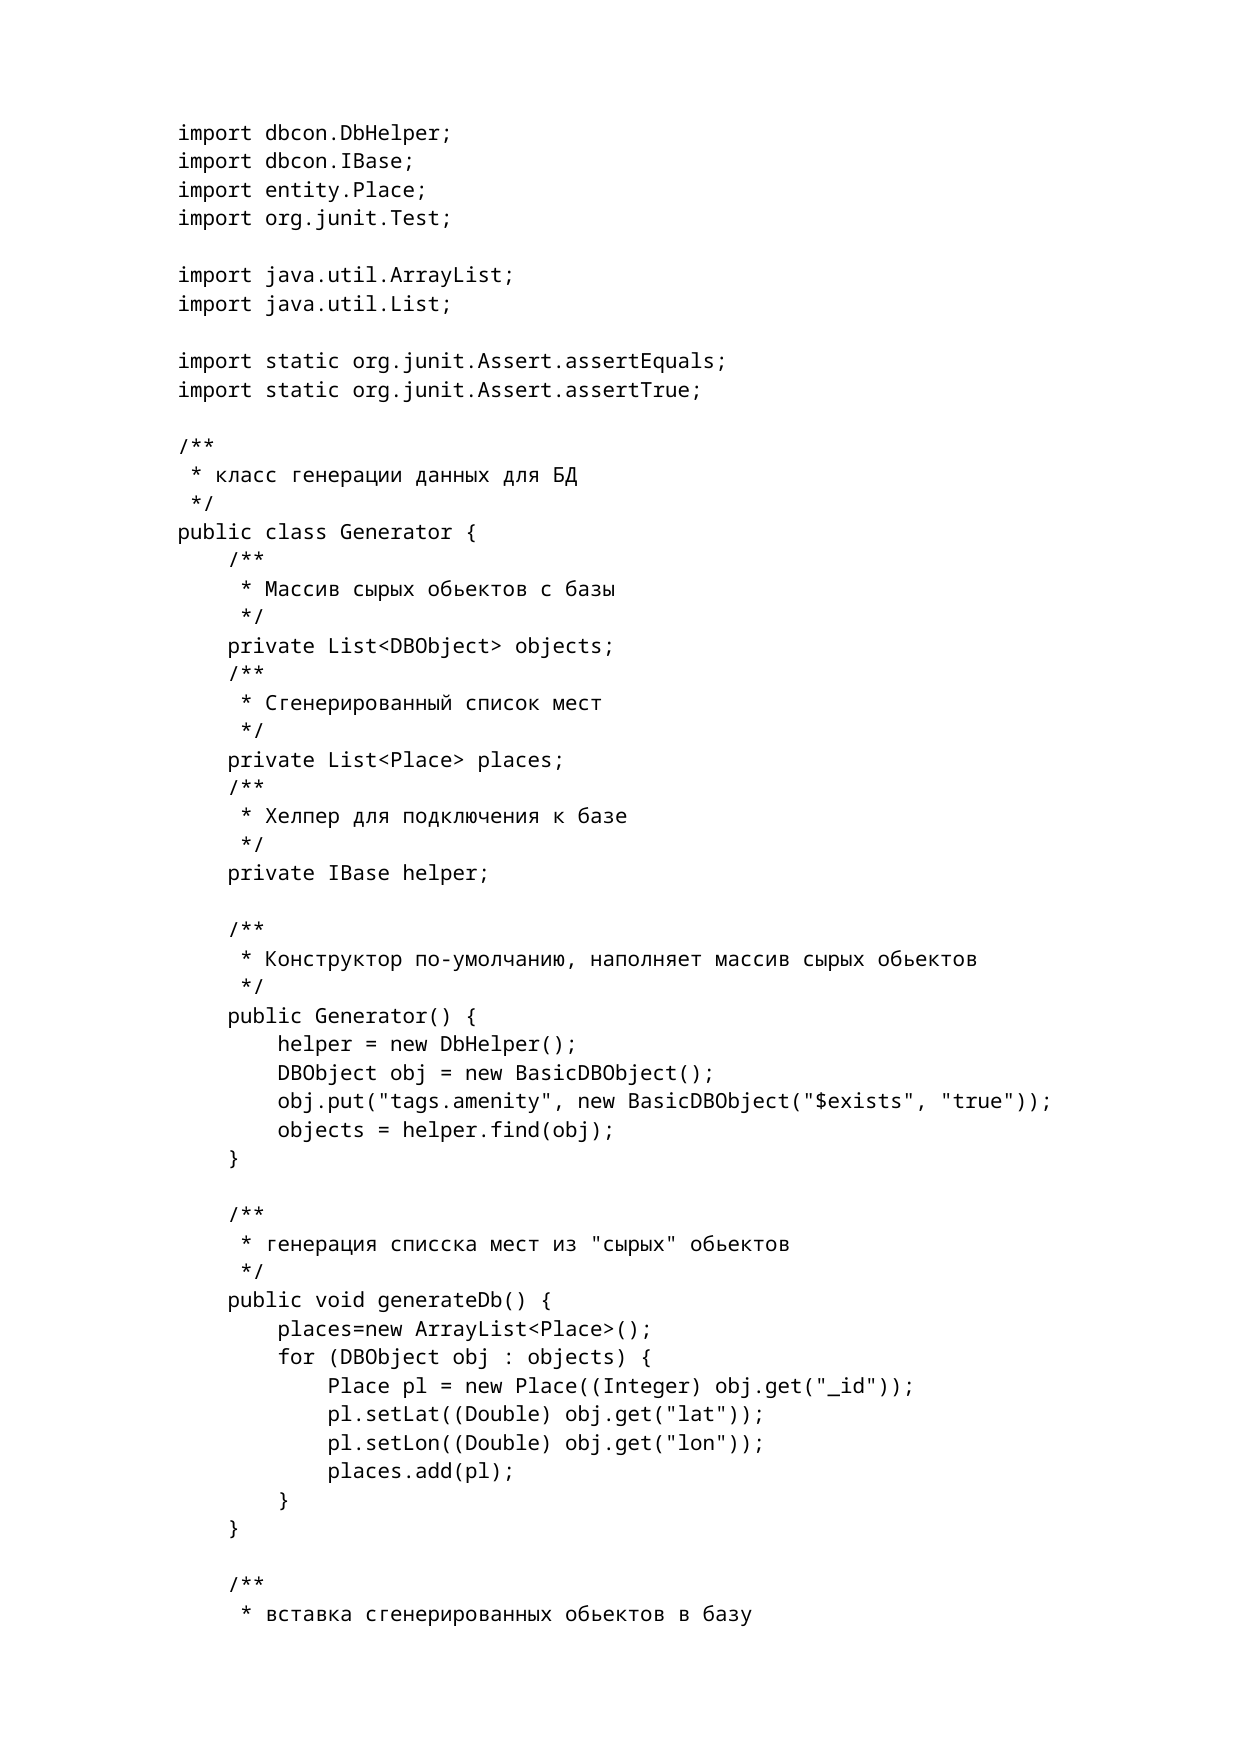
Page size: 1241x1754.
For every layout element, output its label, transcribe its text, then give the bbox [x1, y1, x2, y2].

text */ [177, 602, 1152, 631]
text private List<Place> places; [177, 745, 1152, 773]
text * Конструктор по-умолчанию, наполняет массив сырых обьектов [177, 944, 1152, 972]
text /** [177, 916, 1152, 944]
text pl.setLat((Double) obj.get("lat")); [177, 1399, 1152, 1428]
text for (DBObject obj : objects) { [177, 1342, 1152, 1371]
text helper = new DbHelper(); [177, 1029, 1152, 1058]
text * Хелпер для подключения к базе [177, 802, 1152, 830]
text import dbcon.IBase; [177, 147, 1152, 175]
text /** [177, 1570, 1152, 1599]
text * генерация списска мест из "сырых" обьектов [177, 1229, 1152, 1257]
text * Сгенерированный список мест [177, 688, 1152, 716]
text * вставка сгенерированных обьектов в базу [177, 1599, 1152, 1627]
text import entity.Place; [177, 175, 1152, 203]
text import static org.junit.Assert.assertTrue; [177, 375, 1152, 403]
text objects = helper.find(obj); [177, 1115, 1152, 1143]
text * класс генерации данных для БД [177, 460, 1152, 489]
text /** [177, 546, 1152, 574]
text places=new ArrayList<Place>(); [177, 1314, 1152, 1342]
text /** [177, 1200, 1152, 1229]
text /** [177, 659, 1152, 688]
text private List<DBObject> objects; [177, 631, 1152, 659]
text places.add(pl); [177, 1456, 1152, 1485]
text import static org.junit.Assert.assertEquals; [177, 346, 1152, 375]
text pl.setLon((Double) obj.get("lon")); [177, 1428, 1152, 1456]
text */ [177, 830, 1152, 858]
text private IBase helper; [177, 858, 1152, 887]
text */ [177, 1257, 1152, 1286]
text * Массив сырых обьектов с базы [177, 574, 1152, 602]
text import java.util.ArrayList; [177, 261, 1152, 289]
text public Generator() { [177, 1001, 1152, 1029]
text /** [177, 432, 1152, 460]
text /** [177, 773, 1152, 802]
text public void generateDb() { [177, 1286, 1152, 1314]
text } [177, 1485, 1152, 1513]
text import org.junit.Test; [177, 203, 1152, 232]
text import dbcon.DbHelper; [177, 118, 1152, 147]
text Place pl = new Place((Integer) obj.get("_id")); [177, 1371, 1152, 1399]
text import java.util.List; [177, 289, 1152, 317]
text } [177, 1143, 1152, 1172]
text obj.put("tags.amenity", new BasicDBObject("$exists", "true")); [177, 1086, 1152, 1115]
text public class Generator { [177, 517, 1152, 546]
text */ [177, 972, 1152, 1001]
text DBObject obj = new BasicDBObject(); [177, 1058, 1152, 1086]
text */ [177, 489, 1152, 517]
text */ [177, 716, 1152, 745]
text } [177, 1513, 1152, 1542]
